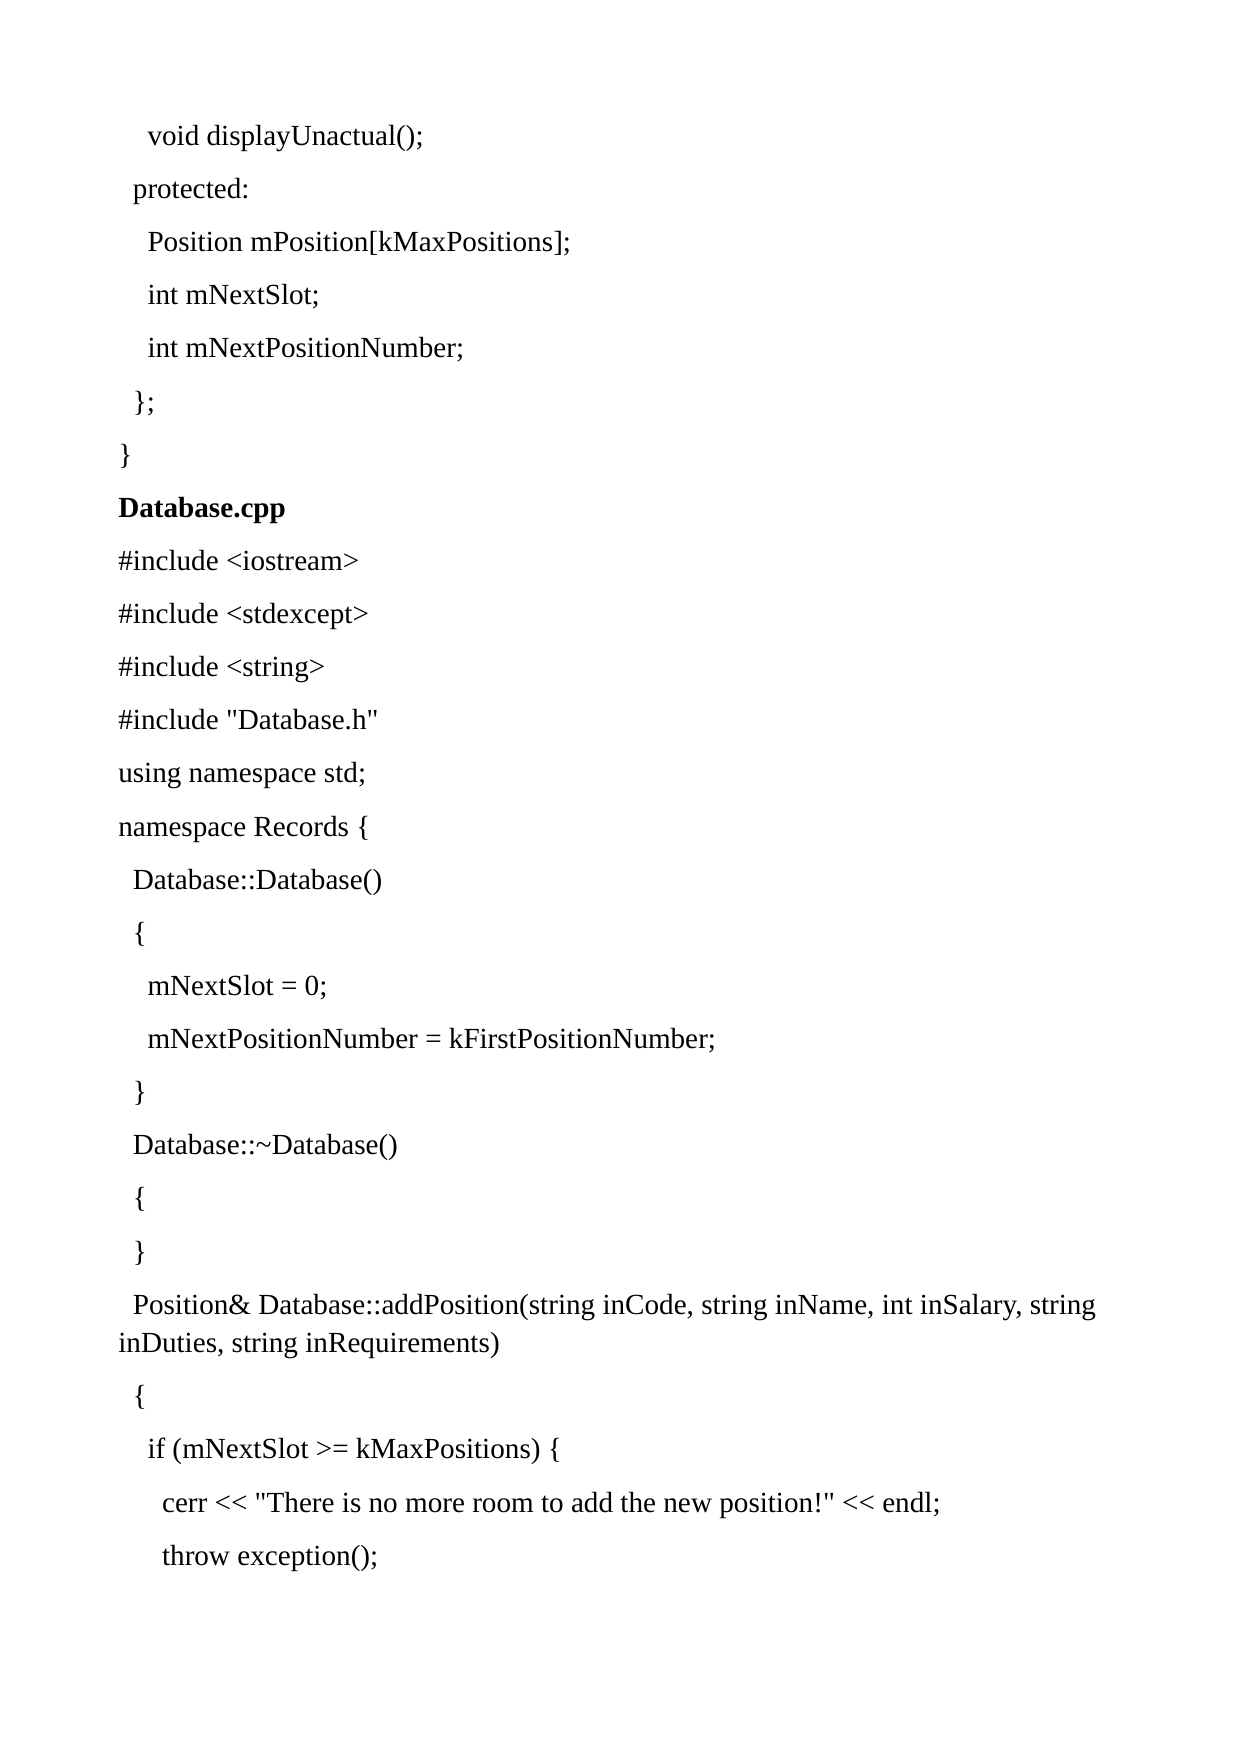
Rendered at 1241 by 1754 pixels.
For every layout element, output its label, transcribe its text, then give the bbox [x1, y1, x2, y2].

text if (mNextSlot >= kMaxPositions) { [118, 1432, 1122, 1465]
text #include <string> [118, 649, 1122, 683]
text int mNextPositionNumber; [118, 331, 1122, 364]
text #include <stdexcept> [118, 596, 1122, 630]
text { [118, 915, 1122, 948]
text protected: [118, 171, 1122, 205]
text } [118, 1074, 1122, 1108]
text } [118, 437, 1122, 470]
text #include "Database.h" [118, 702, 1122, 736]
text Database::~Database() [118, 1127, 1122, 1161]
text Position mPosition[kMaxPositions]; [118, 224, 1122, 258]
text mNextSlot = 0; [118, 968, 1122, 1002]
text mNextPositionNumber = kFirstPositionNumber; [118, 1021, 1122, 1055]
text void displayUnactual(); [118, 118, 1122, 152]
text }; [118, 384, 1122, 417]
text Database.cpp [118, 490, 1122, 523]
text int mNextSlot; [118, 277, 1122, 311]
text { [118, 1378, 1122, 1412]
text Position& Database::addPosition(string inCode, string inName, int inSalary, string inDuties, string inRequirements) [118, 1287, 1122, 1359]
text throw exception(); [118, 1538, 1122, 1571]
text { [118, 1181, 1122, 1214]
text using namespace std; [118, 756, 1122, 789]
text namespace Records { [118, 809, 1122, 842]
text } [118, 1234, 1122, 1267]
text #include <iostream> [118, 543, 1122, 577]
text cerr << "There is no more room to add the new position!" << endl; [118, 1485, 1122, 1518]
text Database::Database() [118, 862, 1122, 895]
